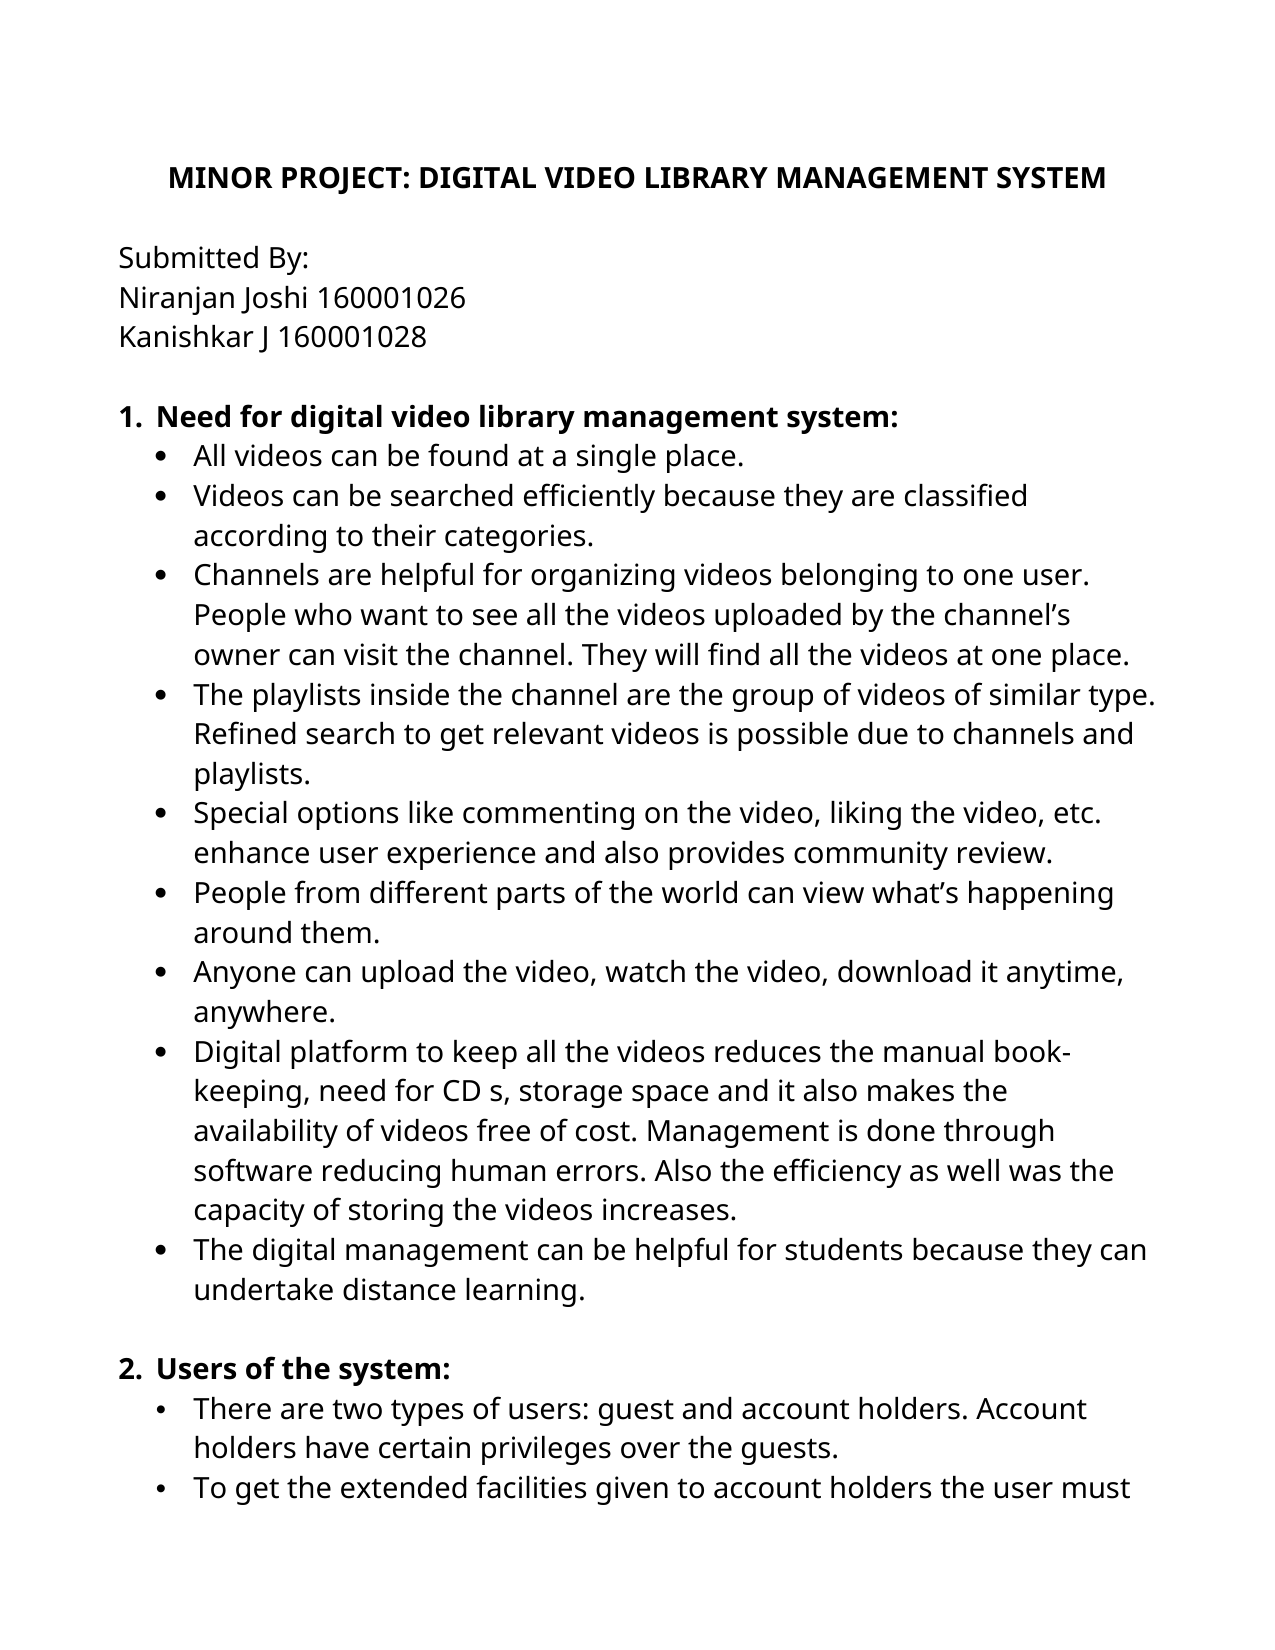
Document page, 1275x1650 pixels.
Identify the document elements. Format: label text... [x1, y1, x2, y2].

list Videos can be searched efficiently because they are classified according to their categories. [156, 475, 1157, 555]
list Users of the system: [118, 1348, 1157, 1388]
list Digital platform to keep all the videos reduces the manual book-keeping, need for CD s, storage space and it also makes the availability of videos free of cost. Management is done through software reducing human errors. Also the efficiency as well was the capacity of storing the videos increases. [156, 1031, 1157, 1229]
text Niranjan Joshi 160001026 [118, 277, 1157, 317]
text Kanishkar J 160001028 [118, 317, 1157, 356]
list There are two types of users: guest and account holders. Account holders have certain privileges over the guests. [156, 1388, 1157, 1467]
list To get the extended facilities given to account holders the user must [156, 1467, 1157, 1507]
list Special options like commenting on the video, liking the video, etc. enhance user experience and also provides community review. [156, 793, 1157, 872]
text MINOR PROJECT: DIGITAL VIDEO LIBRARY MANAGEMENT SYSTEM [118, 158, 1157, 197]
list Anyone can upload the video, watch the video, download it anytime, anywhere. [156, 952, 1157, 1031]
list Need for digital video library management system: [118, 396, 1157, 436]
list The playlists inside the channel are the group of videos of similar type. Refined search to get relevant videos is possible due to channels and playlists. [156, 674, 1157, 793]
text Submitted By: [118, 237, 1157, 277]
list Channels are helpful for organizing videos belonging to one user. People who want to see all the videos uploaded by the channel’s owner can visit the channel. They will find all the videos at one place. [156, 555, 1157, 674]
list All videos can be found at a single place. [156, 436, 1157, 475]
list People from different parts of the world can view what’s happening around them. [156, 872, 1157, 952]
list The digital management can be helpful for students because they can undertake distance learning. [156, 1229, 1157, 1309]
